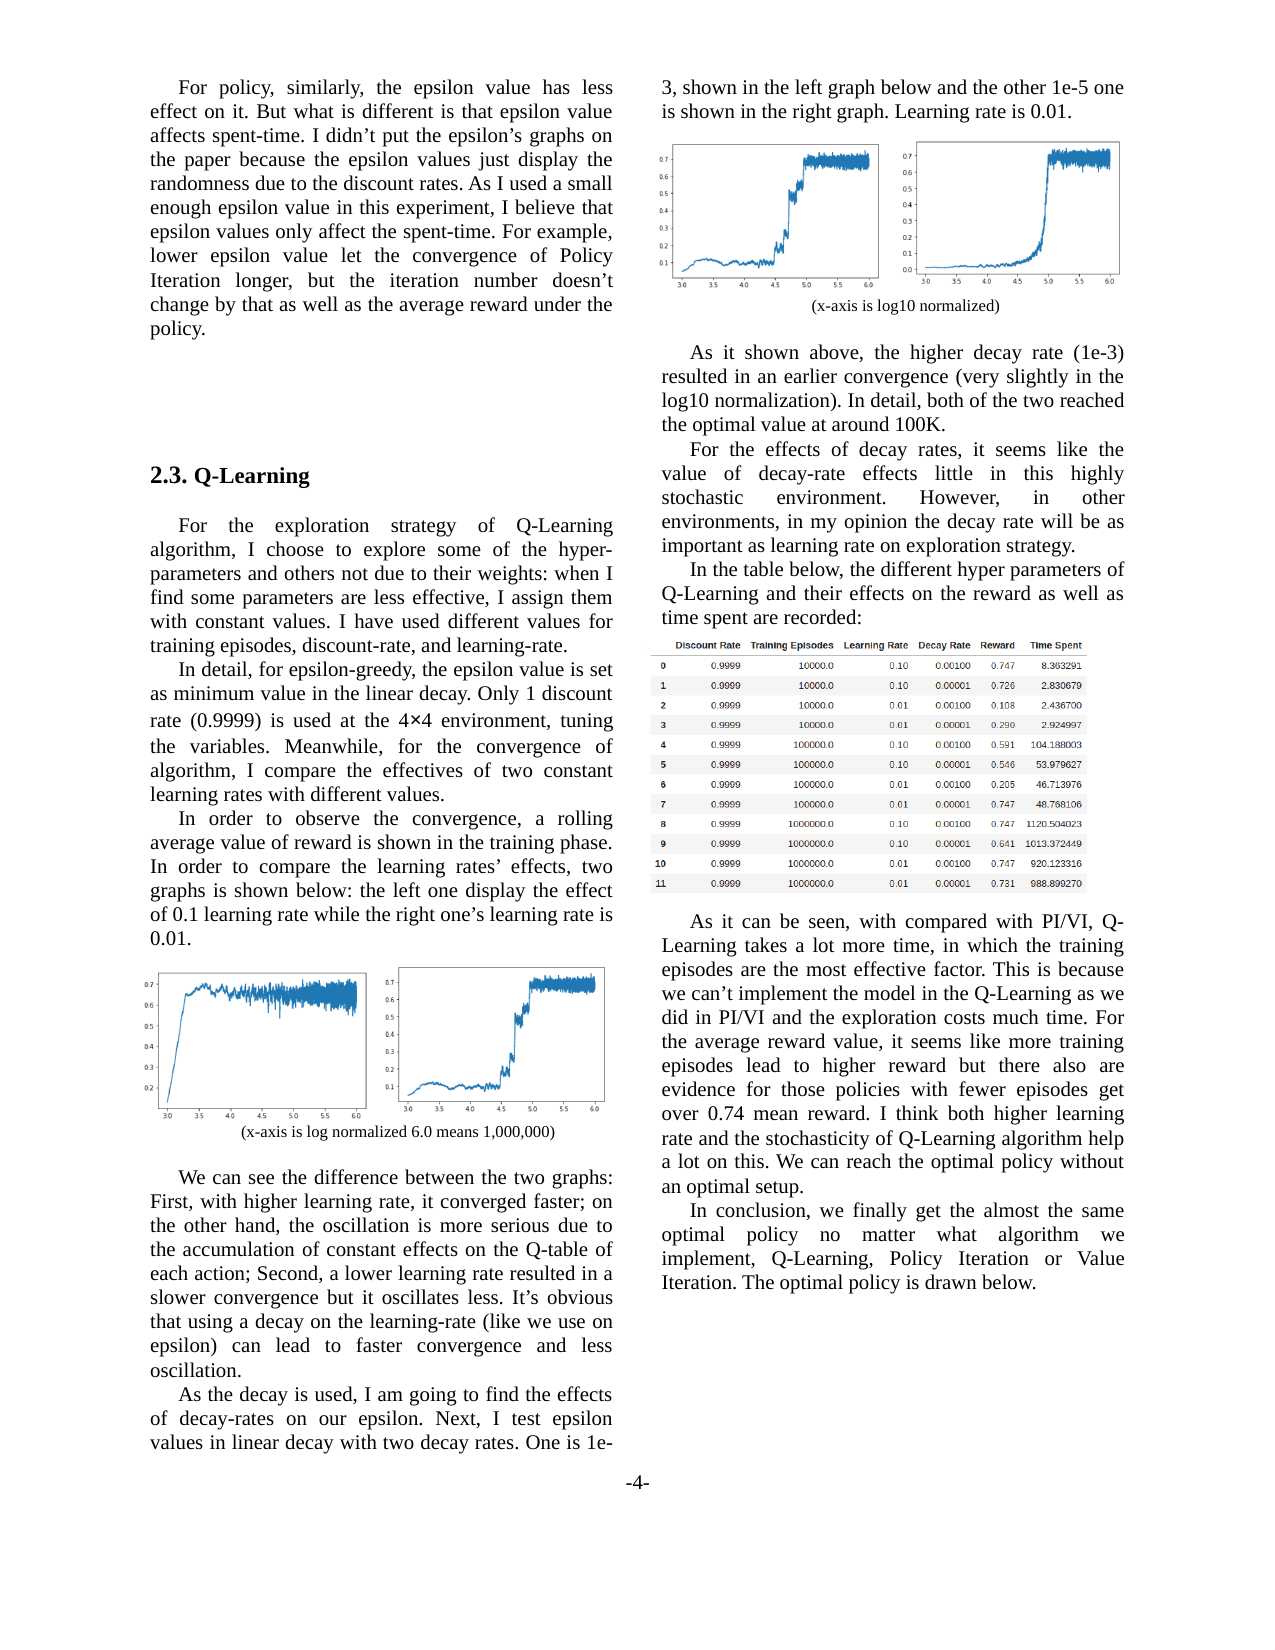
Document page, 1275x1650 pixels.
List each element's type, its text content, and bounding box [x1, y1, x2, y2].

text As it can be seen, with compared with PI/VI, Q-Learning takes a lot more time, in which the training episodes are the most effective factor. This is because we can’t implement the model in the Q-Learning as we did in PI/VI and the exploration costs much time. For the average reward value, it seems like more training episodes lead to higher reward but there also are evidence for those policies with fewer episodes get over 0.74 mean reward. I think both higher learning rate and the stochasticity of Q-Learning algorithm help a lot on this. We can reach the optimal policy without an optimal setup. [661, 629, 1125, 1198]
text We can see the difference between the two graphs: First, with higher learning rate, it converged faster; on the other hand, the oscillation is more serious due to the accumulation of constant effects on the Q-table of each action; Second, a lower learning rate resulted in a slower convergence but it oscillates less. It’s obvious that using a decay on the learning-rate (like we use on epsilon) can lead to faster convergence and less oscillation. [150, 1165, 613, 1382]
text In conclusion, we finally get the almost the same optimal policy no matter what algorithm we implement, Q-Learning, Policy Iteration or Value Iteration. The optimal policy is drawn below. [661, 1198, 1125, 1294]
text 3, shown in the left graph below and the other 1e-5 one is shown in the right graph. Learning rate is 0.01. [661, 75, 1125, 123]
text [150, 950, 613, 969]
text In order to observe the convergence, a rolling average value of reward is shown in the training phase. In order to compare the learning rates’ effects, two graphs is shown below: the left one display the effect of 0.1 learning rate while the right one’s learning rate is 0.01. [150, 806, 613, 950]
text As the decay is used, I am going to find the effects of decay-rates on our epsilon. Next, I test epsilon values in linear decay with two decay rates. One is 1e- [150, 1382, 613, 1454]
text For the effects of decay rates, it seems like the value of decay-rate effects little in this highly stochastic environment. However, in other environments, in my opinion the decay rate will be as important as learning rate on exploration strategy. [661, 436, 1125, 557]
text For policy, similarly, the epsilon value has less effect on it. But what is different is that epsilon value affects spent-time. I didn’t put the epsilon’s graphs on the paper because the epsilon values just display the randomness due to the discount rates. As I used a small enough epsilon value in this experiment, I believe that epsilon values only affect the spent-time. For example, lower epsilon value let the convergence of Policy Iteration longer, but the iteration number doesn’t change by that as well as the average reward under the policy. [150, 75, 613, 340]
text (x-axis is log10 normalized) [661, 123, 1125, 316]
text (x-axis is log normalized 6.0 means 1,000,000) [150, 1116, 613, 1141]
text For the exploration strategy of Q-Learning algorithm, I choose to explore some of the hyper-parameters and others not due to their weights: when I find some parameters are less effective, I assign them with constant values. I have used different values for training episodes, discount-rate, and learning-rate. [150, 513, 613, 657]
text As it shown above, the higher decay rate (1e-3) resulted in an earlier convergence (very slightly in the log10 normalization). In detail, both of the two reached the optimal value at around 100K. [661, 340, 1125, 436]
text In the table below, the different hyper parameters of Q-Learning and their effects on the reward as well as time spent are recorded: [661, 557, 1125, 629]
text In detail, for epsilon-greedy, the epsilon value is set as minimum value in the linear decay. Only 1 discount rate (0.9999) is used at the 4×4 environment, tuning the variables. Meanwhile, for the convergence of algorithm, I compare the effectives of two constant learning rates with different values. [150, 657, 613, 806]
text 2.3. Q-Learning [150, 460, 613, 489]
